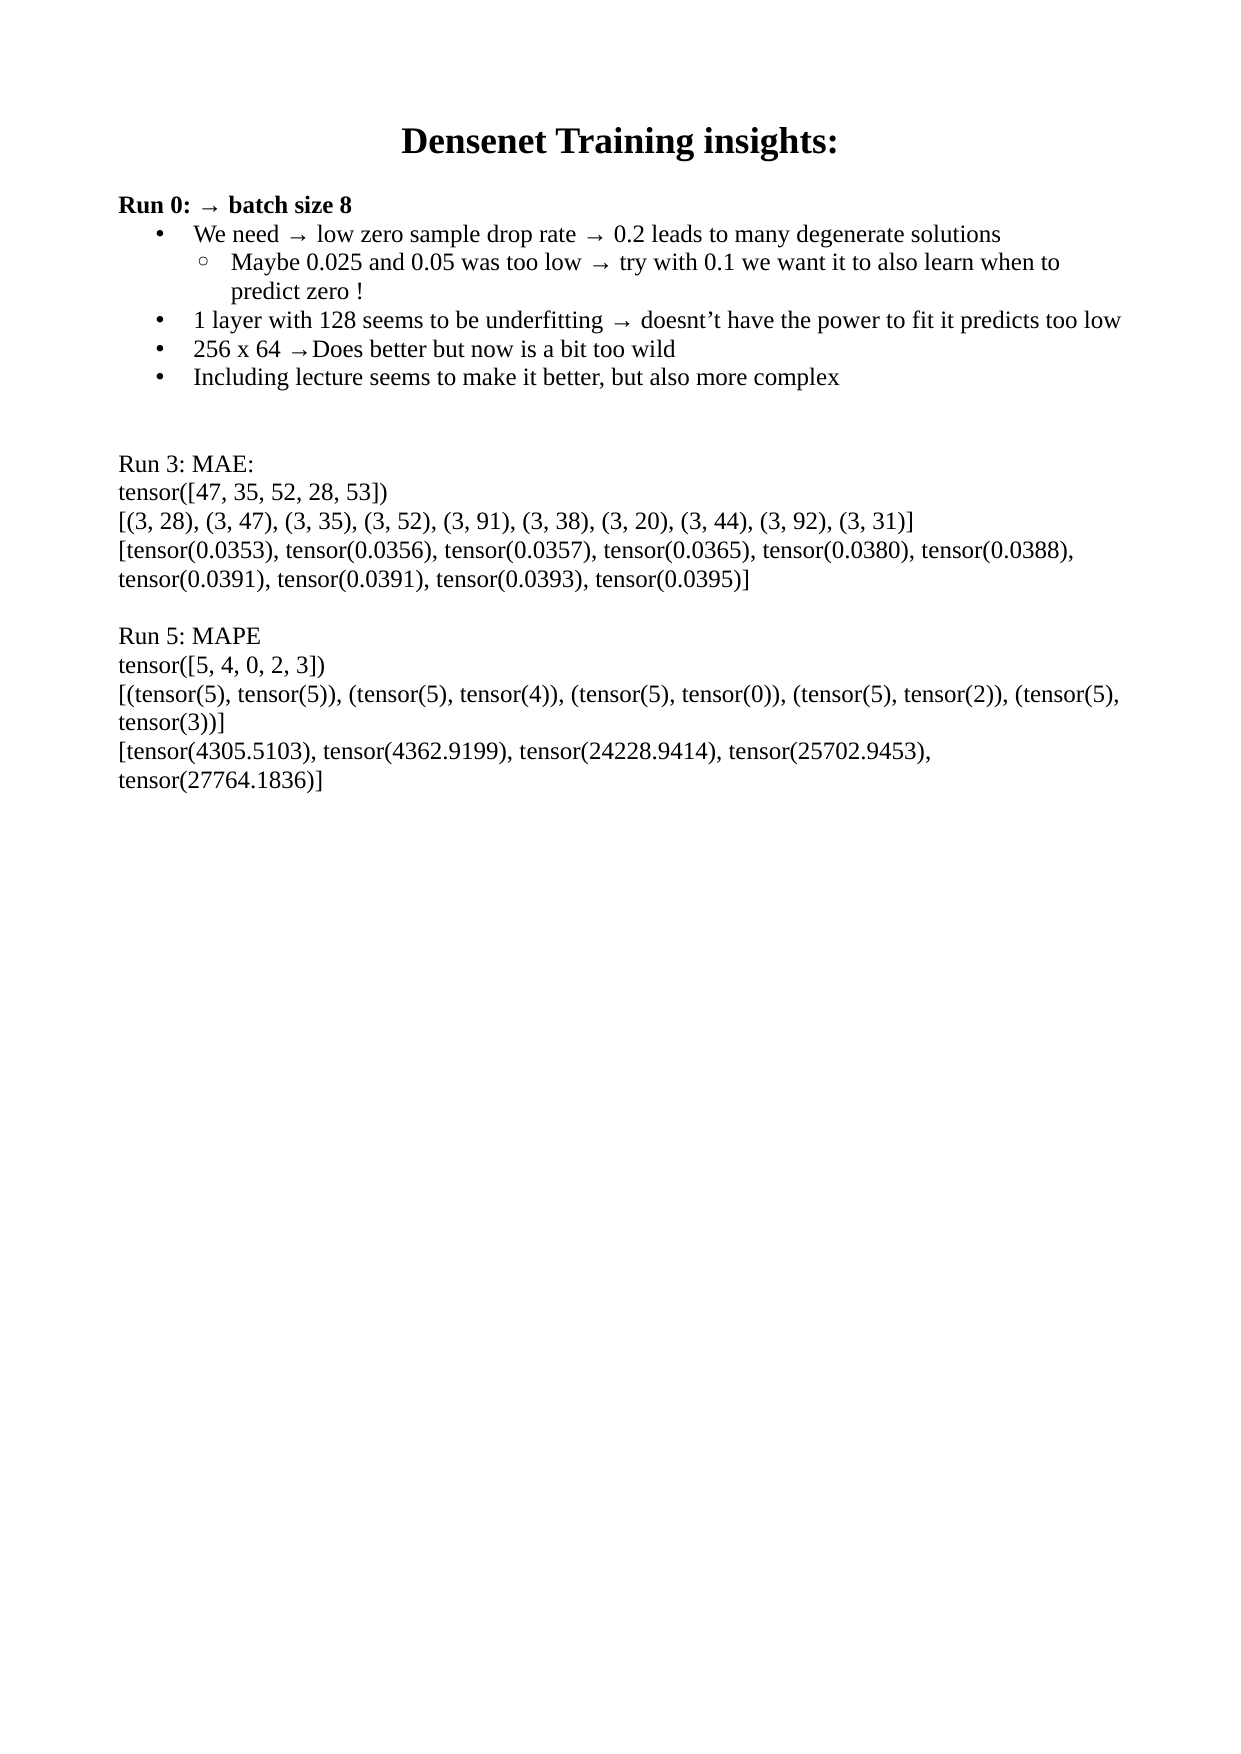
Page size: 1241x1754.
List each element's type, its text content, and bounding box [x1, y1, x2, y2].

text [tensor(0.0353), tensor(0.0356), tensor(0.0357), tensor(0.0365), tensor(0.0380), tensor(0.0388), tensor(0.0391), tensor(0.0391), tensor(0.0393), tensor(0.0395)] [118, 535, 1122, 592]
text tensor([5, 4, 0, 2, 3]) [118, 650, 1122, 679]
text Run 0: → batch size 8 [118, 190, 1122, 219]
list Including lecture seems to make it better, but also more complex [156, 362, 1122, 391]
list 1 layer with 128 seems to be underfitting → doesnt’t have the power to fit it predicts too low [156, 305, 1122, 334]
text [tensor(4305.5103), tensor(4362.9199), tensor(24228.9414), tensor(25702.9453), tensor(27764.1836)] [118, 736, 1122, 794]
text Run 5: MAPE [118, 621, 1122, 650]
list Maybe 0.025 and 0.05 was too low → try with 0.1 we want it to also learn when to predict zero ! [193, 247, 1122, 305]
text Run 3: MAE: [118, 449, 1122, 477]
text Densenet Training insights: [118, 118, 1122, 161]
text tensor([47, 35, 52, 28, 53]) [118, 477, 1122, 506]
list 256 x 64 →Does better but now is a bit too wild [156, 334, 1122, 362]
text [(tensor(5), tensor(5)), (tensor(5), tensor(4)), (tensor(5), tensor(0)), (tensor(5), tensor(2)), (tensor(5), tensor(3))] [118, 679, 1122, 736]
list We need → low zero sample drop rate → 0.2 leads to many degenerate solutions [156, 219, 1122, 247]
text [(3, 28), (3, 47), (3, 35), (3, 52), (3, 91), (3, 38), (3, 20), (3, 44), (3, 92), (3, 31)] [118, 506, 1122, 535]
